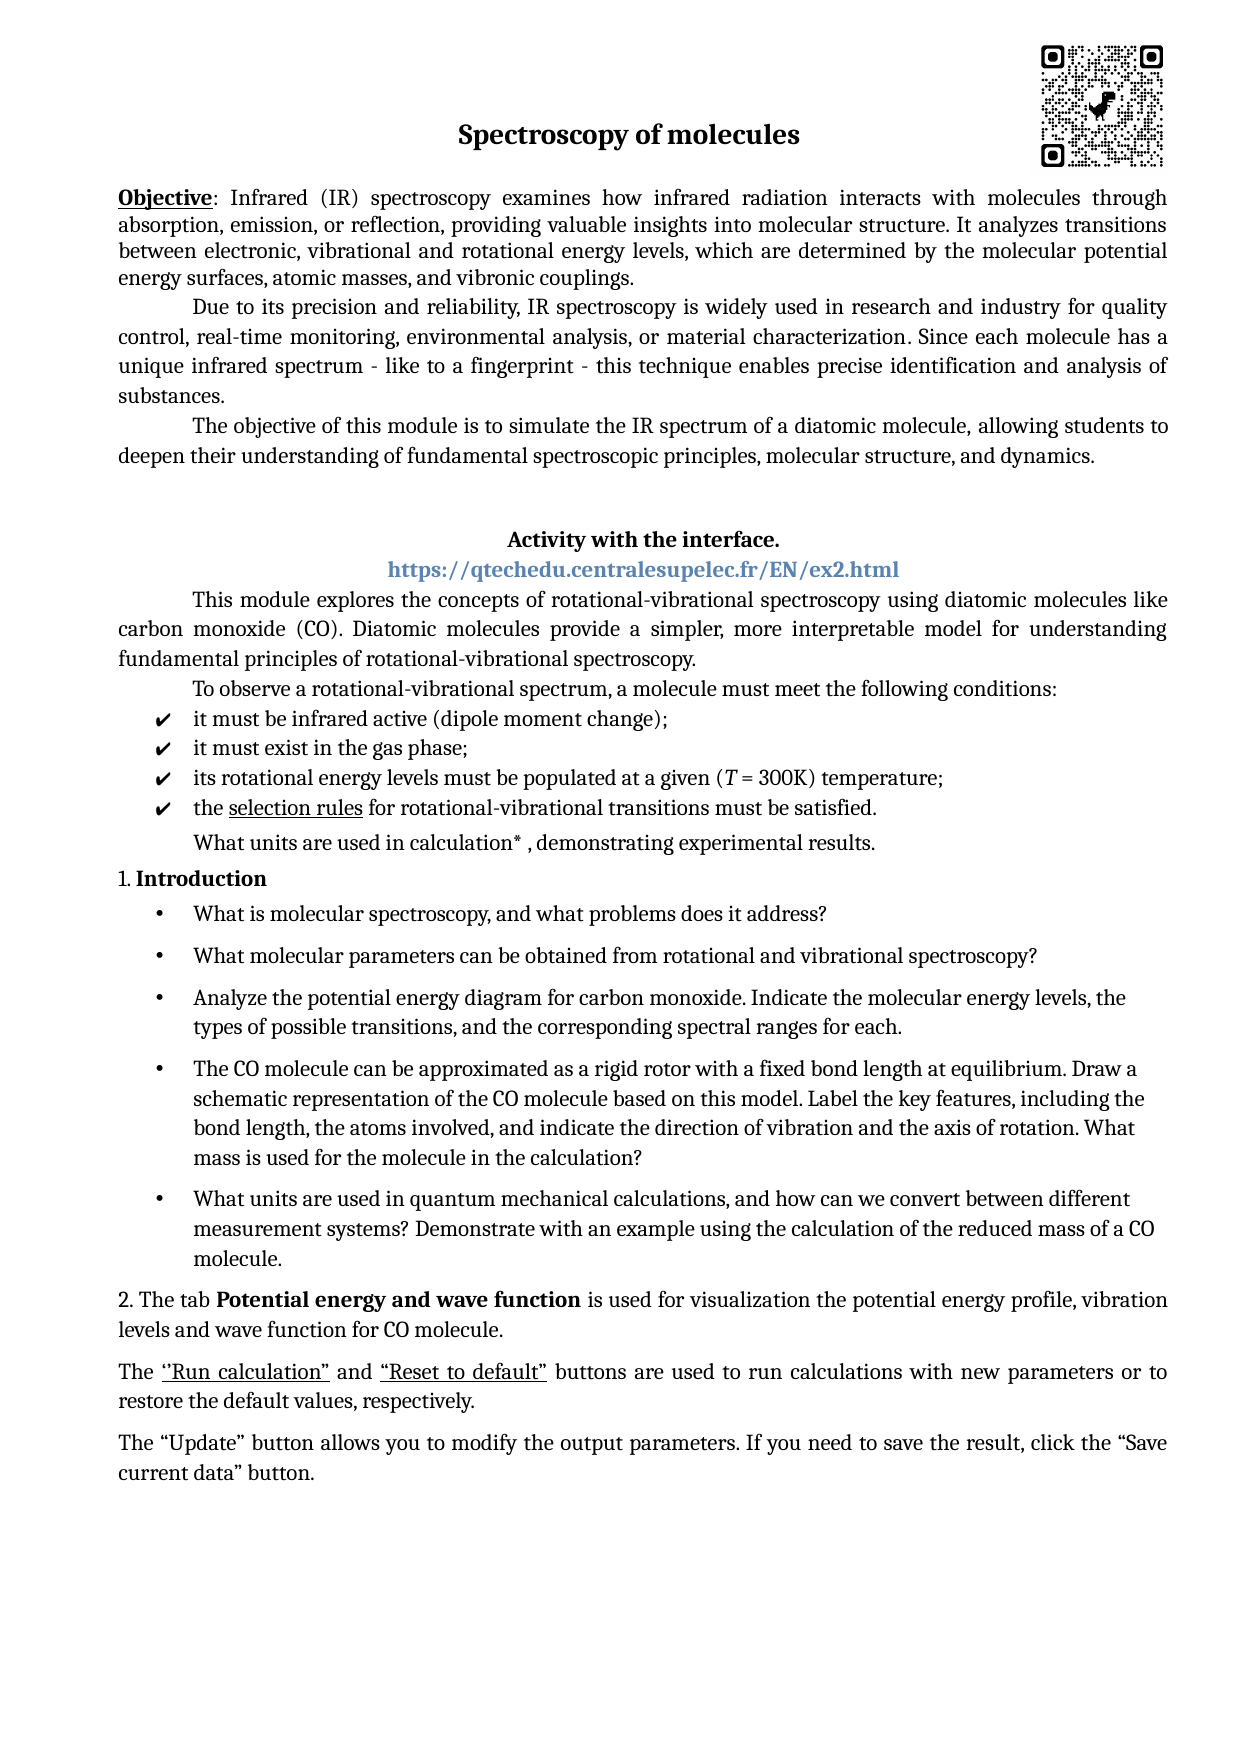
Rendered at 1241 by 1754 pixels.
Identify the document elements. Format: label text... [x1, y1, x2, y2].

text This module explores the concepts of rotational-vibrational spectroscopy using diatomic molecules like carbon monoxide (CO). Diatomic molecules provide a simpler, more interpretable model for understanding fundamental principles of rotational-vibrational spectroscopy. [118, 583, 1169, 672]
text https://qtechedu.centralesupelec.fr/EN/ex2.html [118, 553, 1169, 583]
list What is molecular spectroscopy, and what problems does it address? [156, 898, 1169, 928]
list Analyze the potential energy diagram for carbon monoxide. Indicate the molecular energy levels, the types of possible transitions, and the corresponding spectral ranges for each. [156, 981, 1169, 1040]
list What units are used in quantum mechanical calculations, and how can we convert between different measurement systems? Demonstrate with an example using the calculation of the reduced mass of a CO molecule. [156, 1183, 1169, 1272]
text Objective: Infrared (IR) spectroscopy examines how infrared radiation interacts with molecules through absorption, emission, or reflection, providing valuable insights into molecular structure. It analyzes transitions between electronic, vibrational and rotational energy levels, which are determined by the molecular potential energy surfaces, atomic masses, and vibronic couplings. [118, 185, 1169, 291]
list The CO molecule can be approximated as a rigid rotor with a fixed bond length at equilibrium. Draw a schematic representation of the CO molecule based on this model. Label the key features, including the bond length, the atoms involved, and indicate the direction of vibration and the axis of rotation. What mass is used for the molecule in the calculation? [156, 1052, 1169, 1171]
text Spectroscopy of molecules [118, 118, 1028, 152]
picture [1028, 38, 1170, 174]
list the selection rules for rotational-vibrational transitions must be satisfied. [156, 791, 1169, 821]
list it must be infrared active (dipole moment change); [156, 702, 1169, 732]
text The ‘’Run calculation” and “Reset to default” buttons are used to run calculations with new parameters or to restore the default values, respectively. [118, 1355, 1169, 1414]
text 1. Introduction [118, 862, 1169, 892]
text 2. The tab Potential energy and wave function is used for visualization the potential energy profile, vibration levels and wave function for CO molecule. [118, 1284, 1169, 1343]
list What units are used in calculation* , demonstrating experimental results. [156, 827, 1169, 856]
list its rotational energy levels must be populated at a given (T = 300K) temperature; [156, 761, 1169, 791]
text The “Update” button allows you to modify the output parameters. If you need to save the result, click the “Save current data” button. [118, 1426, 1169, 1486]
list it must exist in the gas phase; [156, 732, 1169, 761]
text Due to its precision and reliability, IR spectroscopy is widely used in research and industry for quality control, real-time monitoring, environmental analysis, or material characterization. Since each molecule has a unique infrared spectrum - like to a fingerprint - this technique enables precise identification and analysis of substances. [118, 291, 1169, 409]
text The objective of this module is to simulate the IR spectrum of a diatomic molecule, allowing students to deepen their understanding of fundamental spectroscopic principles, molecular structure, and dynamics. [118, 409, 1169, 469]
text Activity with the interface. [118, 524, 1169, 553]
list What molecular parameters can be obtained from rotational and vibrational spectroscopy? [156, 939, 1169, 969]
text To observe a rotational-vibrational spectrum, a molecule must meet the following conditions: [118, 672, 1169, 702]
